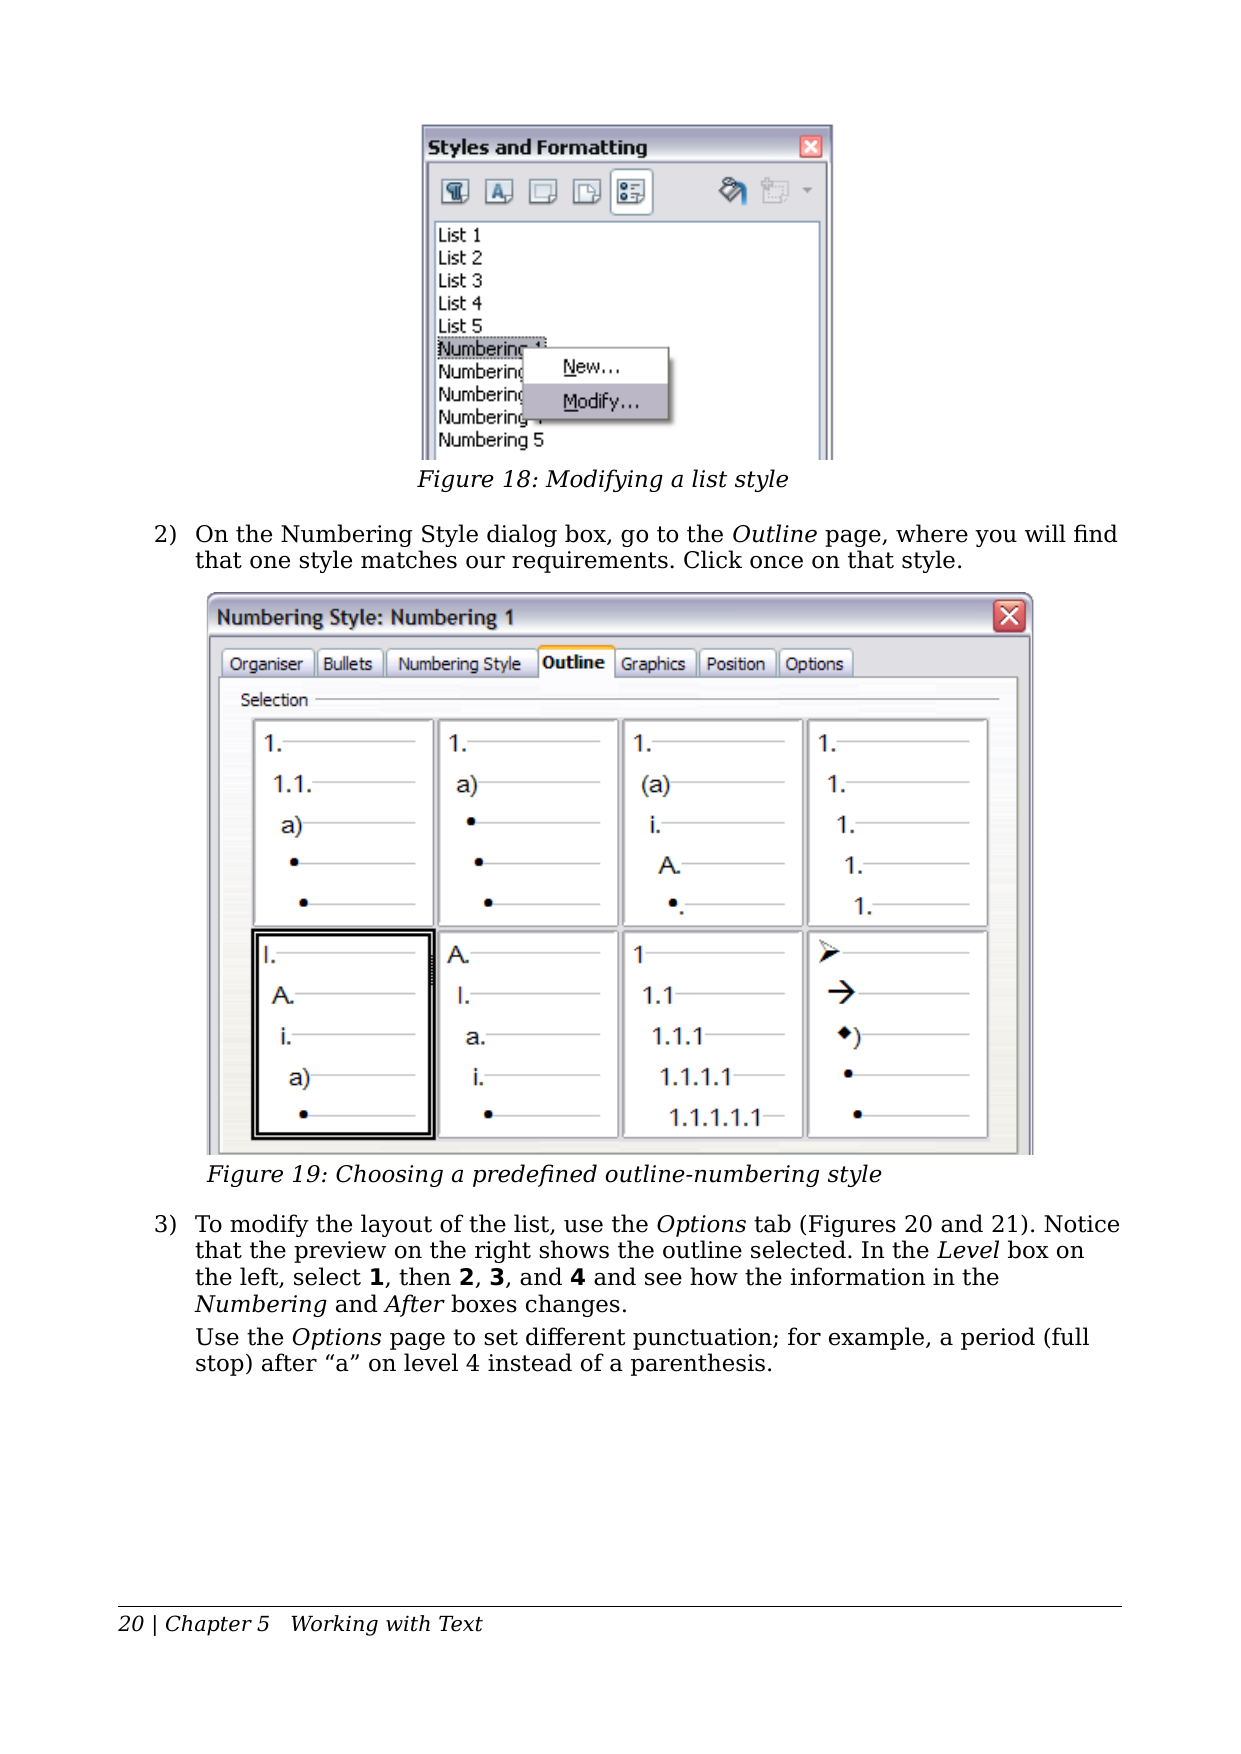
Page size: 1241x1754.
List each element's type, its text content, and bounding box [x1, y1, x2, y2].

list Use the Options page to set different punctuation; for example, a period (full stop) after “a” on level 4 instead of a parenthesis. [195, 1324, 1122, 1377]
picture [417, 118, 835, 460]
picture [206, 592, 1034, 1155]
list On the Numbering Style dialog box, go to the Outline page, where you will find that one style matches our requirements. Click once on that style. [177, 521, 1122, 574]
text Figure 19: Choosing a predefined outline-numbering style [207, 1161, 1033, 1188]
list To modify the layout of the list, use the Options tab (Figures 20 and 21). Notice that the preview on the right shows the outline selected. In the Level box on the left, select 1, then 2, 3, and 4 and see how the information in the Numbering and After boxes changes. [177, 1211, 1122, 1318]
text Figure 18: Modifying a list style [417, 466, 835, 493]
